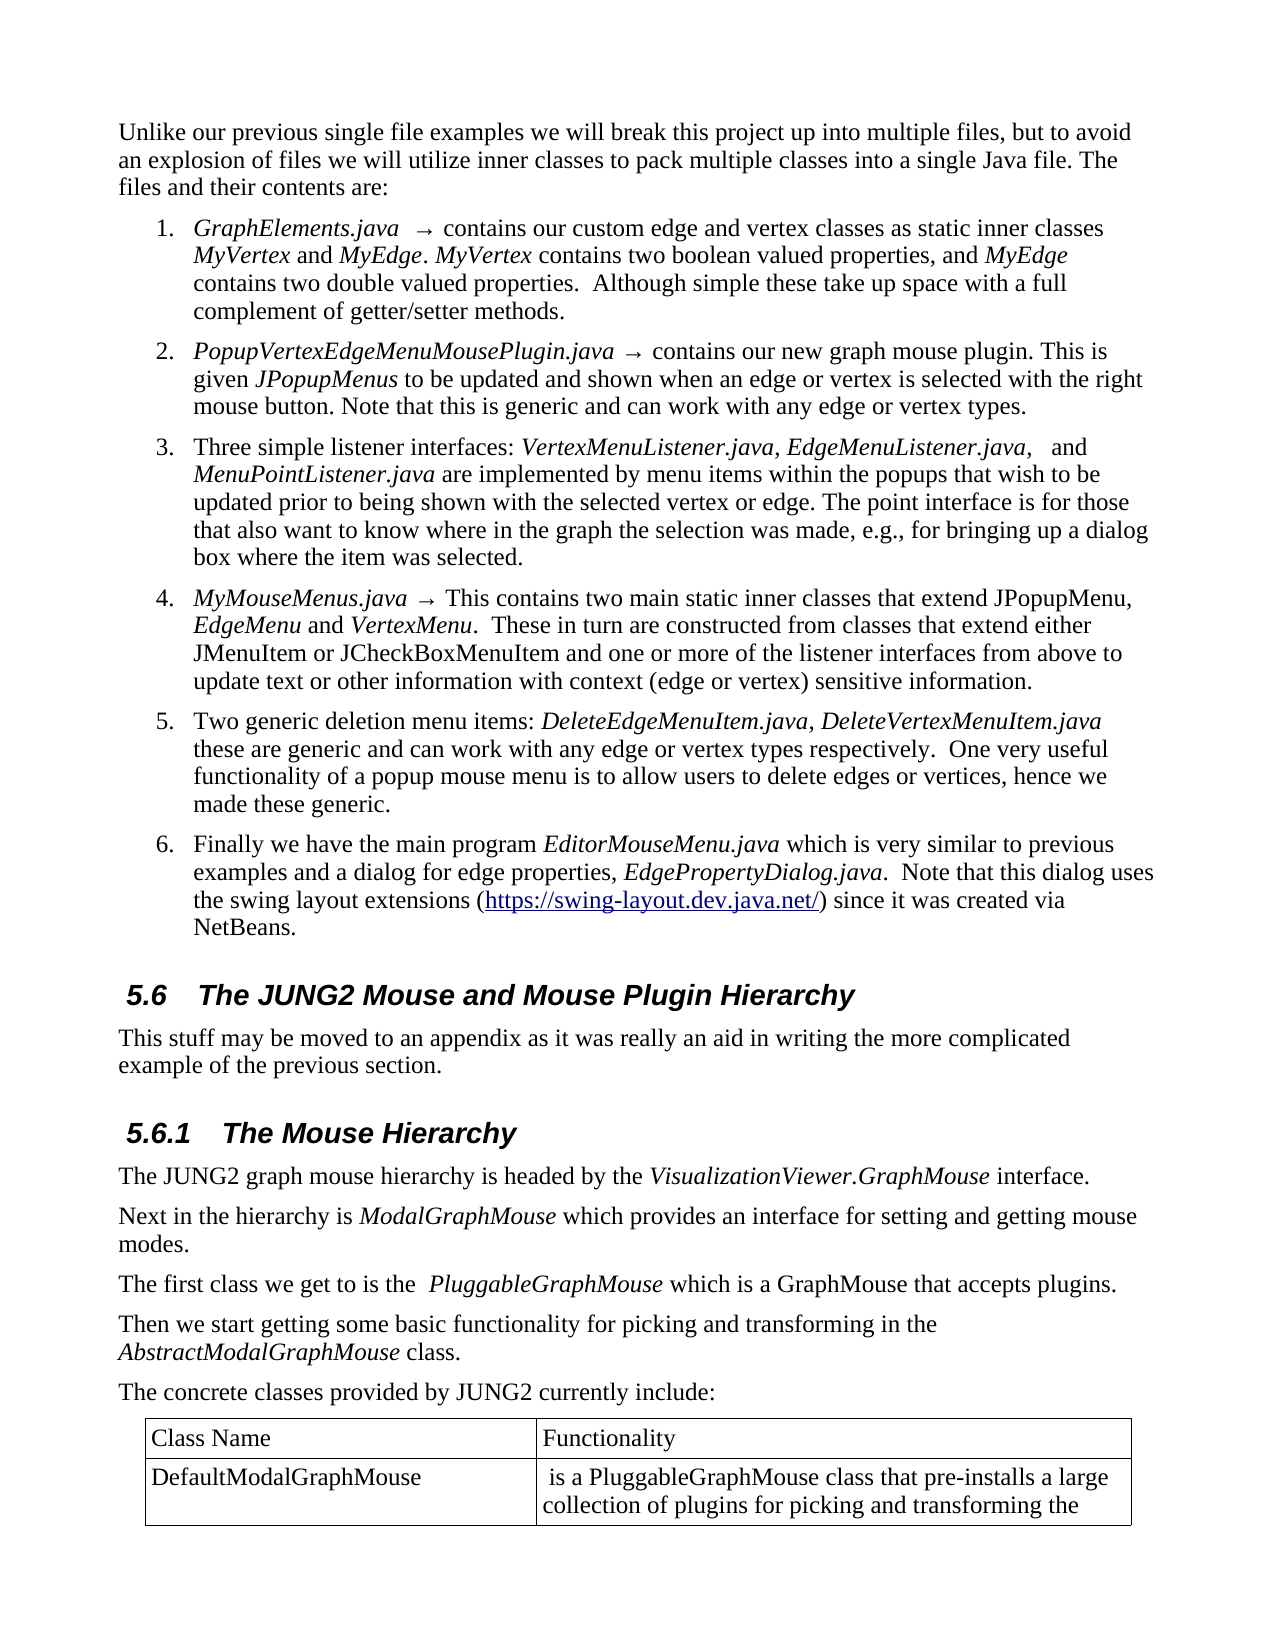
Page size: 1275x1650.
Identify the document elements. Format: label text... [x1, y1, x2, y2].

list PopupVertexEdgeMenuMousePlugin.java → contains our new graph mouse plugin. This is given JPopupMenus to be updated and shown when an edge or vertex is selected with the right mouse button. Note that this is generic and can work with any edge or vertex types. [156, 337, 1157, 420]
text Next in the hierarchy is ModalGraphMouse which provides an interface for setting and getting mouse modes. [118, 1202, 1157, 1257]
text Then we start getting some basic functionality for picking and transforming in the AbstractModalGraphMouse class. [118, 1310, 1157, 1366]
list MyMouseMenus.java → This contains two main static inner classes that extend JPopupMenu, EdgeMenu and VertexMenu. These in turn are constructed from classes that extend either JMenuItem or JCheckBoxMenuItem and one or more of the listener interfaces from above to update text or other information with context (edge or vertex) sensitive information. [156, 584, 1157, 694]
text This stuff may be moved to an appendix as it was really an aid in writing the more complicated example of the previous section. [118, 1024, 1157, 1079]
table_header Class Name [146, 1419, 536, 1458]
list Finally we have the main program EditorMouseMenu.java which is very similar to previous examples and a dialog for edge properties, EdgePropertyDialog.java. Note that this dialog uses the swing layout extensions (https://swing-layout.dev.java.net/) since it was created via NetBeans. [156, 830, 1157, 941]
text The first class we get to is the PluggableGraphMouse which is a GraphMouse that accepts plugins. [118, 1270, 1157, 1298]
subtitle The JUNG2 Mouse and Mouse Plugin Hierarchy [118, 979, 1157, 1011]
table_cell DefaultModalGraphMouse [146, 1459, 536, 1525]
table_cell is a PluggableGraphMouse class that pre-installs a large collection of plugins for picking and transforming the [537, 1459, 1131, 1525]
text The concrete classes provided by JUNG2 currently include: [118, 1378, 1157, 1406]
subtitle The Mouse Hierarchy [118, 1117, 1157, 1149]
table_header Functionality [537, 1419, 1131, 1458]
list Two generic deletion menu items: DeleteEdgeMenuItem.java, DeleteVertexMenuItem.java these are generic and can work with any edge or vertex types respectively. One very useful functionality of a popup mouse menu is to allow users to delete edges or vertices, hence we made these generic. [156, 707, 1157, 818]
text The JUNG2 graph mouse hierarchy is headed by the VisualizationViewer.GraphMouse interface. [118, 1162, 1157, 1189]
list GraphElements.java → contains our custom edge and vertex classes as static inner classes MyVertex and MyEdge. MyVertex contains two boolean valued properties, and MyEdge contains two double valued properties. Although simple these take up space with a full complement of getter/setter methods. [156, 214, 1157, 324]
text Unlike our previous single file examples we will break this project up into multiple files, but to avoid an explosion of files we will utilize inner classes to pack multiple classes into a single Java file. The files and their contents are: [118, 118, 1157, 201]
list Three simple listener interfaces: VertexMenuListener.java, EdgeMenuListener.java, and MenuPointListener.java are implemented by menu items within the popups that wish to be updated prior to being shown with the selected vertex or edge. The point interface is for those that also want to know where in the graph the selection was made, e.g., for bringing up a dialog box where the item was selected. [156, 433, 1157, 571]
